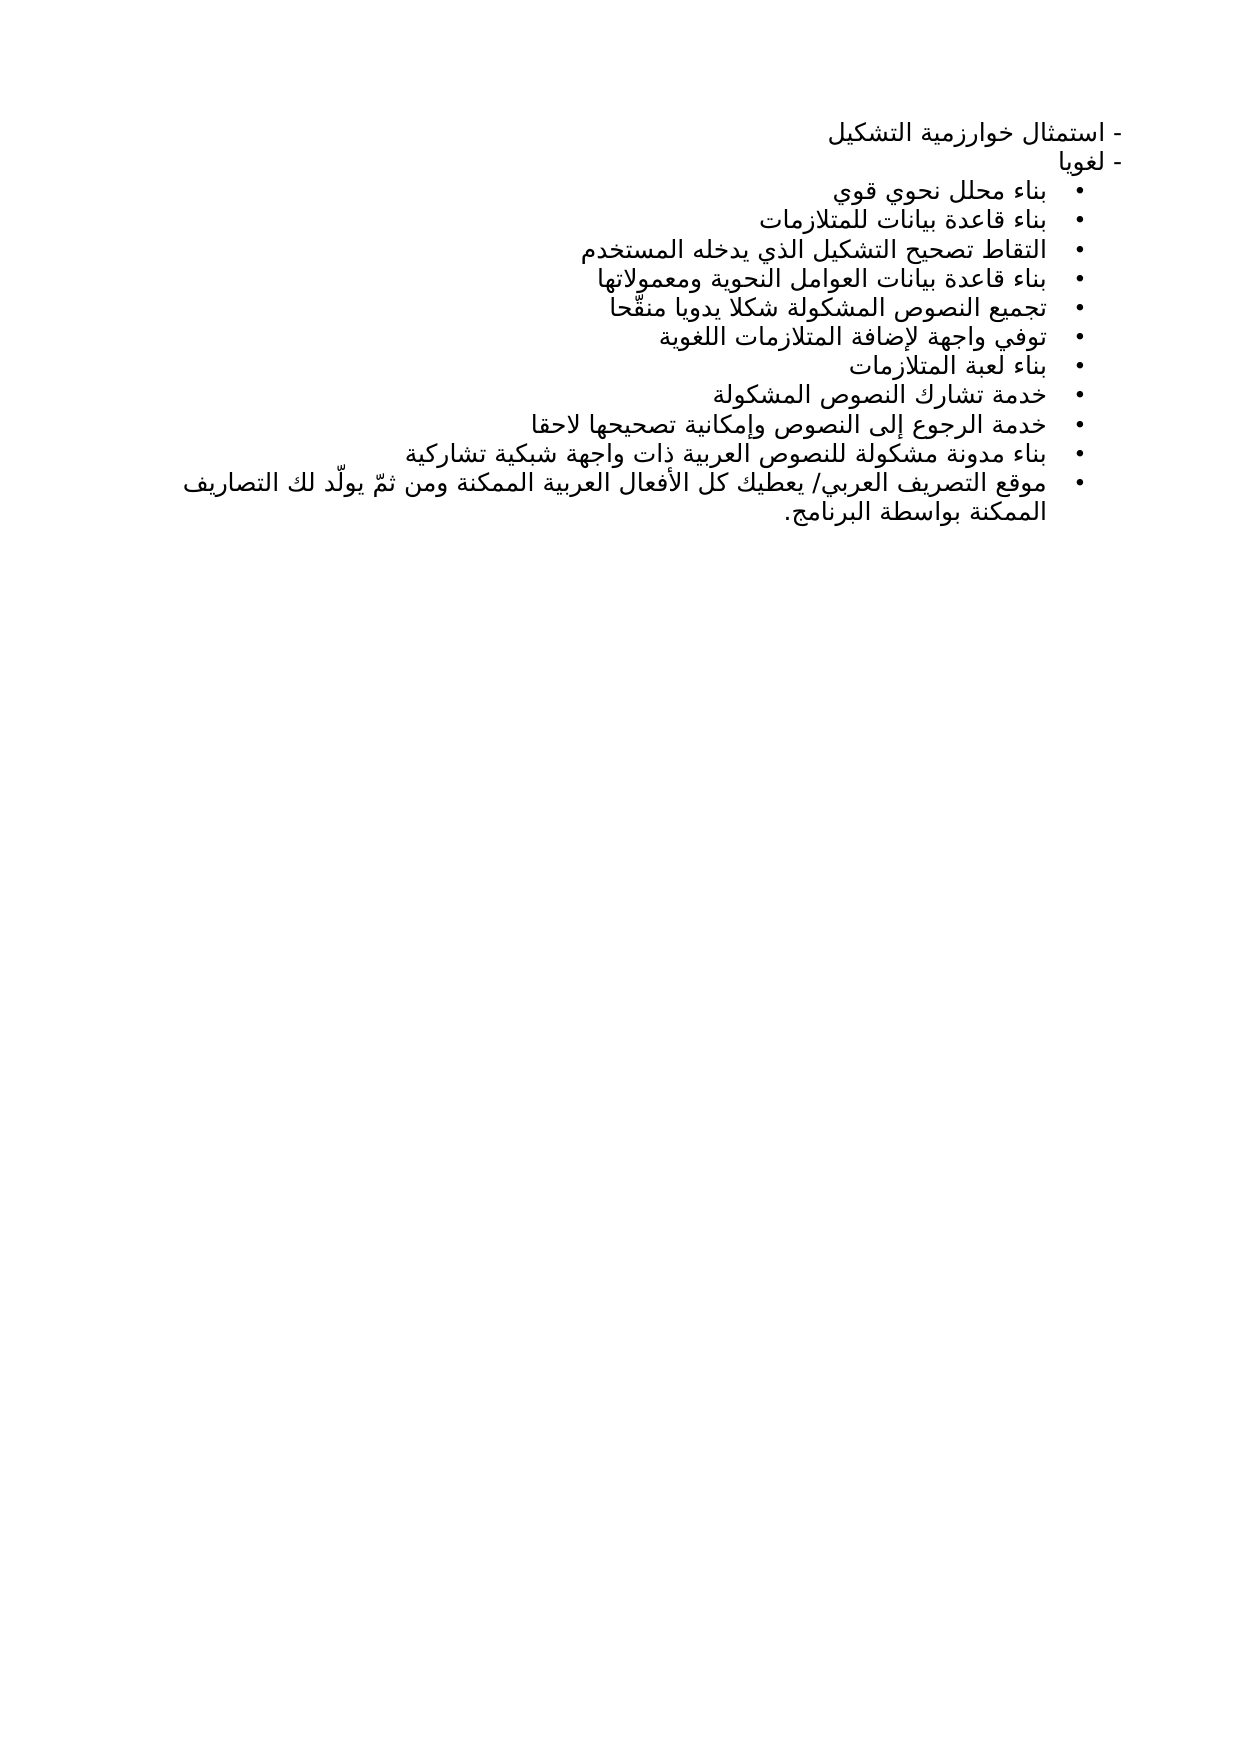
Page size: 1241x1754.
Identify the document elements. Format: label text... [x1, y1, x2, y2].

list موقع التصريف العربي/ يعطيك كل الأفعال العربية الممكنة ومن ثمّ يولّد لك التصاريف الممكنة بواسطة البرنامج. [118, 468, 1084, 526]
list التقاط تصحيح التشكيل الذي يدخله المستخدم [118, 235, 1084, 264]
text - استمثال خوارزمية التشكيل [118, 118, 1122, 147]
list تجميع النصوص المشكولة شكلا يدويا منقّحا [118, 293, 1084, 322]
list خدمة الرجوع إلى النصوص وإمكانية تصحيحها لاحقا [118, 410, 1084, 439]
list بناء محلل نحوي قوي [118, 176, 1084, 206]
list بناء قاعدة بيانات العوامل النحوية ومعمولاتها [118, 264, 1084, 293]
list بناء مدونة مشكولة للنصوص العربية ذات واجهة شبكية تشاركية [118, 439, 1084, 468]
list خدمة تشارك النصوص المشكولة [118, 381, 1084, 410]
list بناء قاعدة بيانات للمتلازمات [118, 206, 1084, 235]
list توفي واجهة لإضافة المتلازمات اللغوية [118, 322, 1084, 351]
list بناء لعبة المتلازمات [118, 351, 1084, 381]
text - لغويا [118, 147, 1122, 176]
